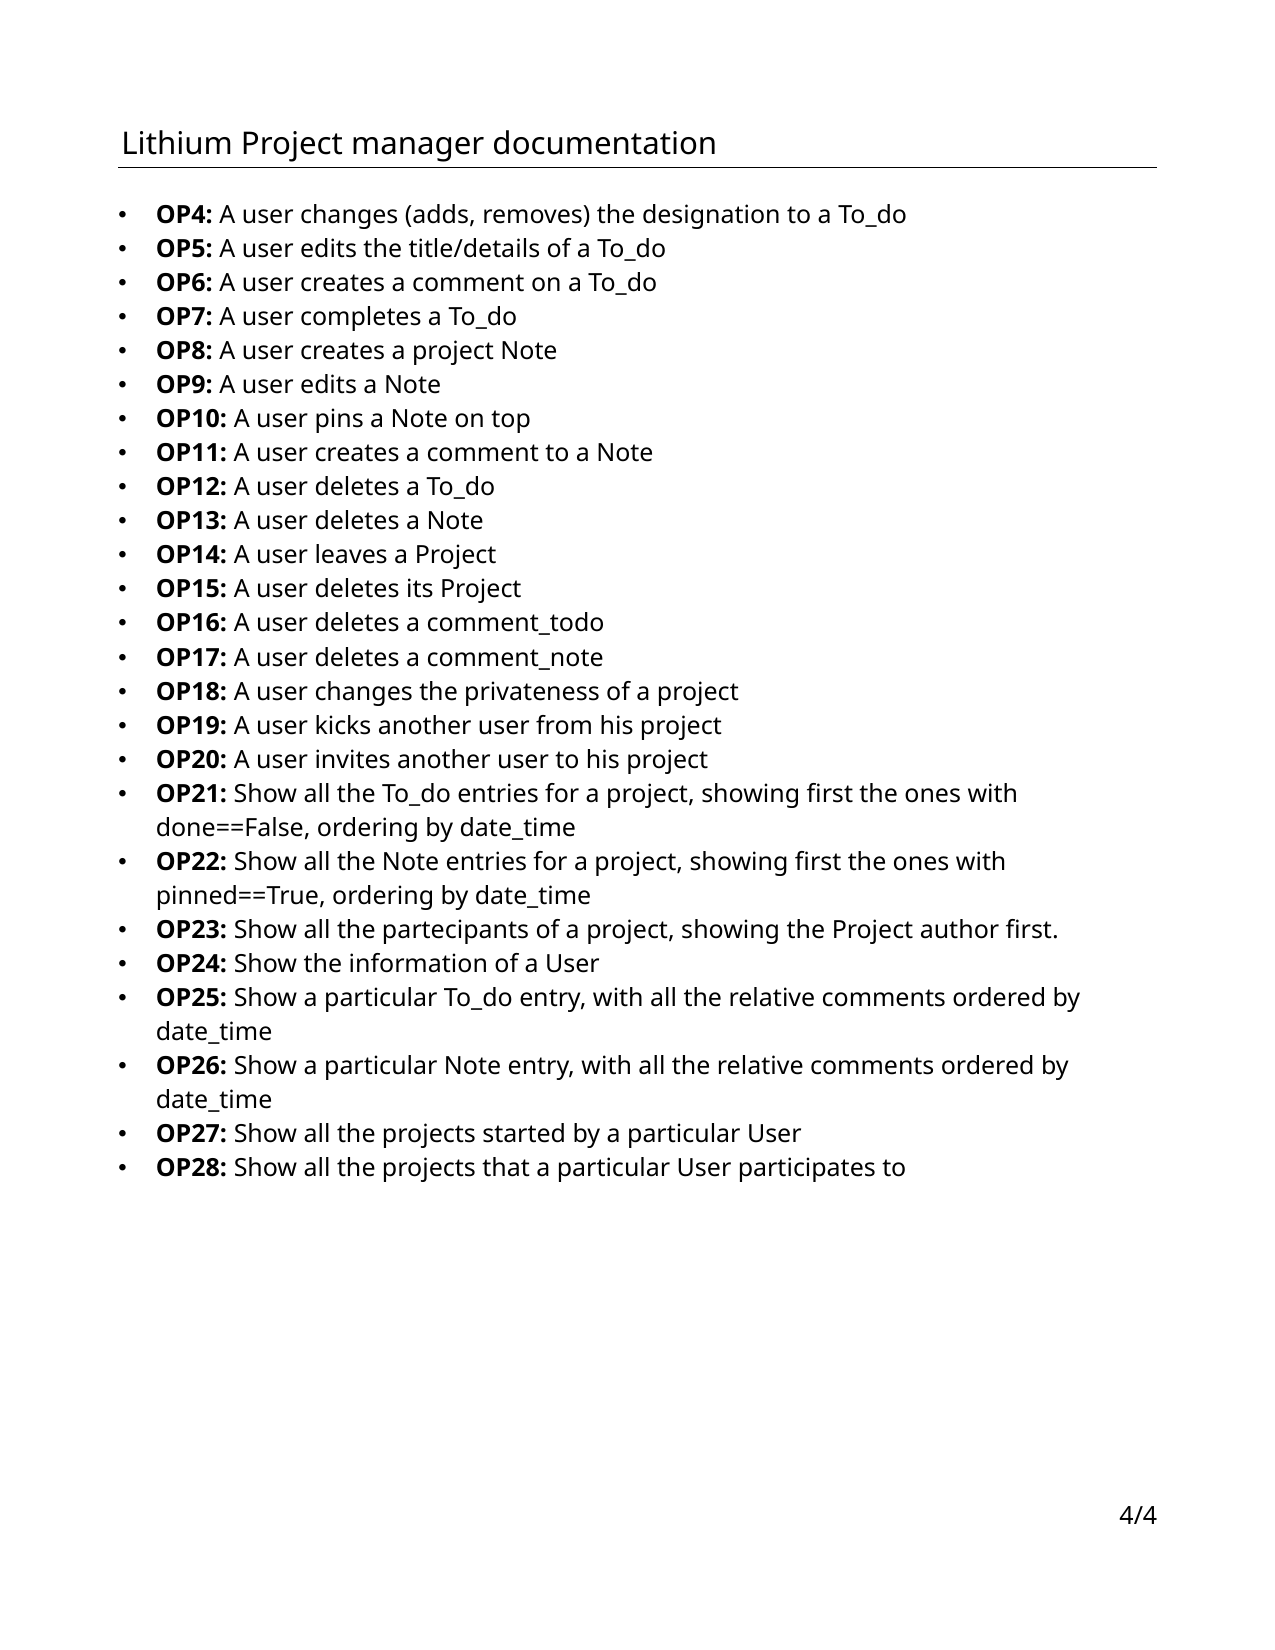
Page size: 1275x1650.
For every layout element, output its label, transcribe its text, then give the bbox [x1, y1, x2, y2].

list OP22: Show all the Note entries for a project, showing first the ones with pinned==True, ordering by date_time [118, 843, 1157, 912]
list OP16: A user deletes a comment_todo [118, 605, 1157, 639]
list OP27: Show all the projects started by a particular User [118, 1116, 1157, 1150]
list OP28: Show all the projects that a particular User participates to [118, 1150, 1157, 1184]
list OP8: A user creates a project Note [118, 333, 1157, 367]
list OP6: A user creates a comment on a To_do [118, 264, 1157, 298]
list OP15: A user deletes its Project [118, 571, 1157, 605]
list OP19: A user kicks another user from his project [118, 707, 1157, 741]
list OP4: A user changes (adds, removes) the designation to a To_do [118, 196, 1157, 230]
list OP23: Show all the partecipants of a project, showing the Project author first. [118, 912, 1157, 946]
list OP17: A user deletes a comment_note [118, 639, 1157, 673]
list OP10: A user pins a Note on top [118, 401, 1157, 435]
list OP7: A user completes a To_do [118, 298, 1157, 333]
list OP21: Show all the To_do entries for a project, showing first the ones with done==False, ordering by date_time [118, 775, 1157, 843]
list OP5: A user edits the title/details of a To_do [118, 230, 1157, 264]
list OP24: Show the information of a User [118, 946, 1157, 980]
list OP26: Show a particular Note entry, with all the relative comments ordered by date_time [118, 1048, 1157, 1116]
list OP12: A user deletes a To_do [118, 469, 1157, 503]
list OP11: A user creates a comment to a Note [118, 435, 1157, 469]
list OP13: A user deletes a Note [118, 503, 1157, 537]
list OP18: A user changes the privateness of a project [118, 673, 1157, 707]
list OP9: A user edits a Note [118, 367, 1157, 401]
list OP14: A user leaves a Project [118, 537, 1157, 571]
list OP20: A user invites another user to his project [118, 741, 1157, 775]
list OP25: Show a particular To_do entry, with all the relative comments ordered by date_time [118, 980, 1157, 1048]
